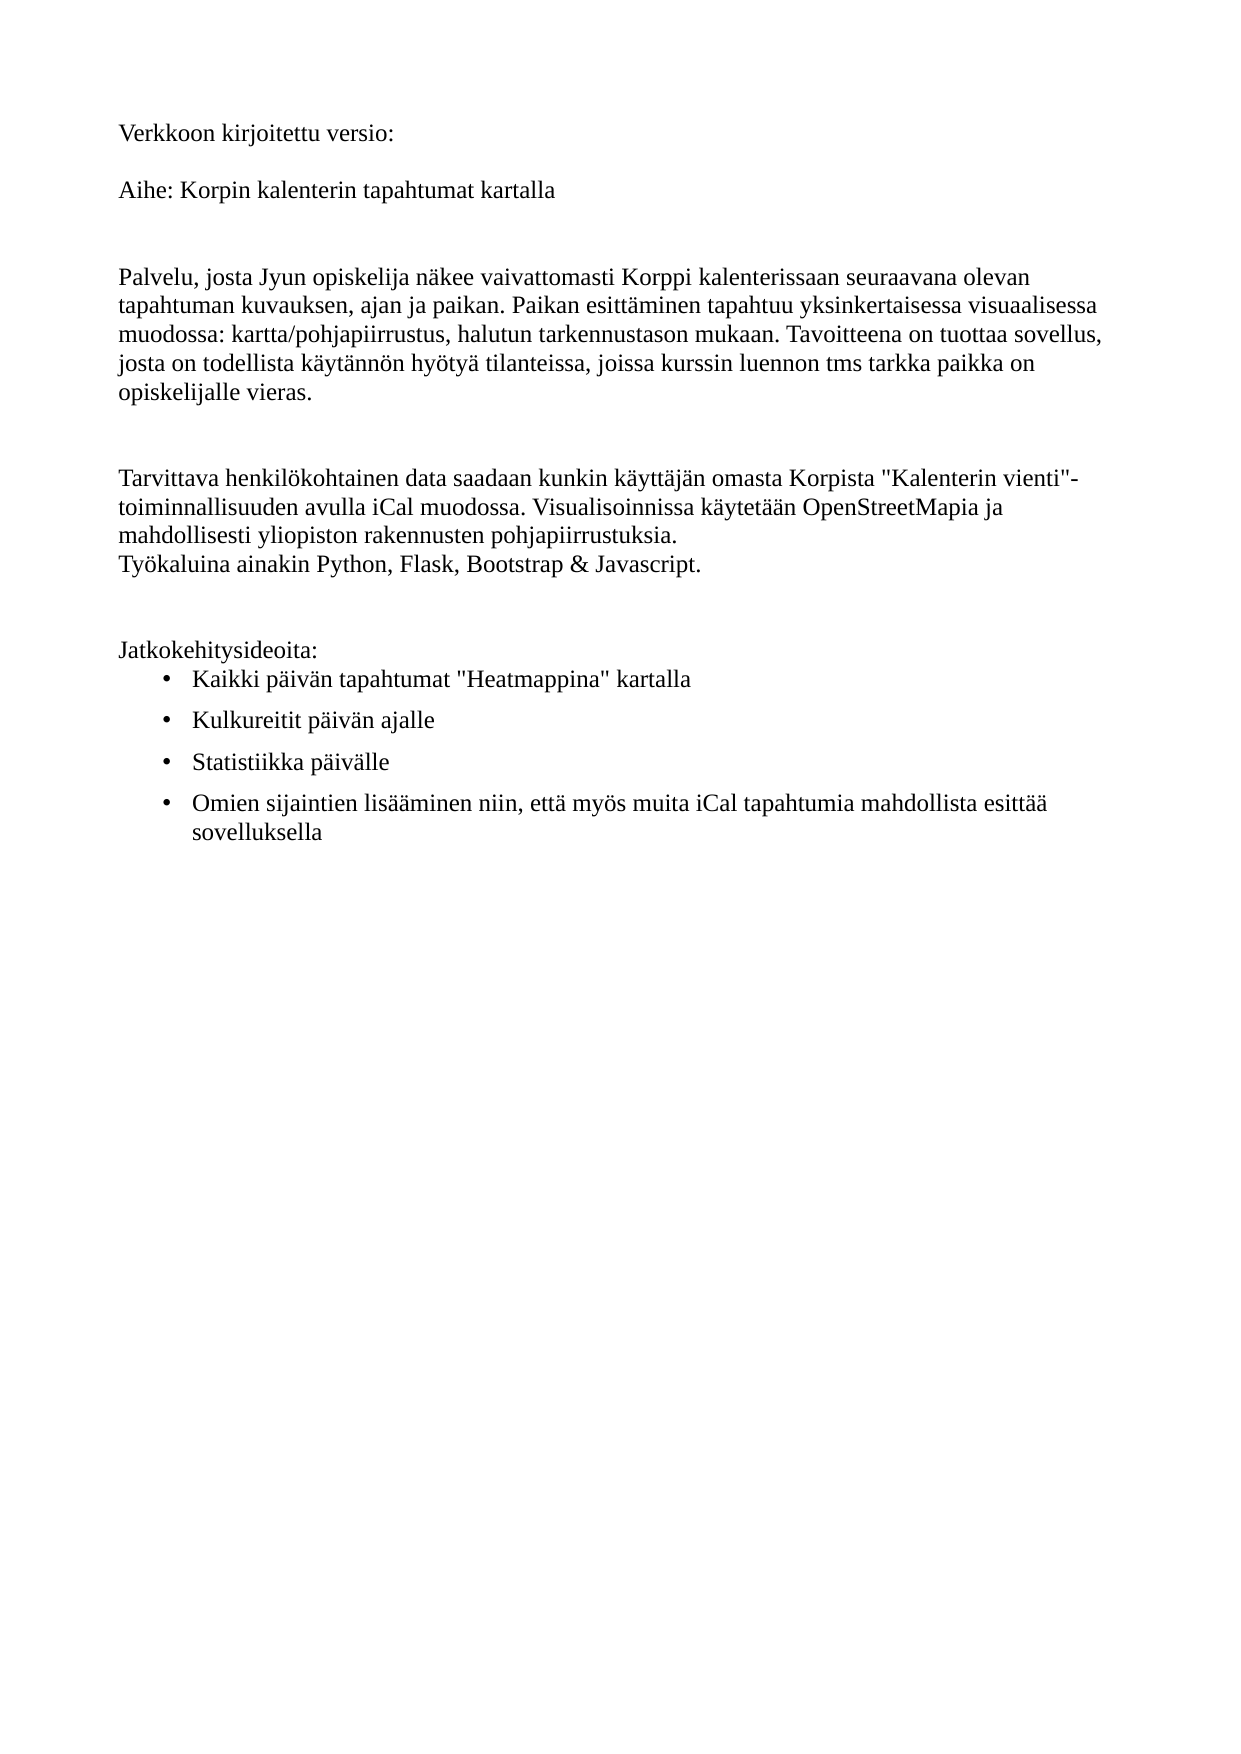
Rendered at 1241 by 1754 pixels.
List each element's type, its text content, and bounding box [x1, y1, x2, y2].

text Tarvittava henkilökohtainen data saadaan kunkin käyttäjän omasta Korpista "Kalenterin vienti"-toiminnallisuuden avulla iCal muodossa. Visualisoinnissa käytetään OpenStreetMapia ja mahdollisesti yliopiston rakennusten pohjapiirrustuksia. [118, 463, 1122, 549]
text Aihe: Korpin kalenterin tapahtumat kartalla [118, 176, 1122, 204]
list Statistiikka päivälle [162, 747, 1122, 776]
text Verkkoon kirjoitettu versio: [118, 118, 1122, 176]
text Jatkokehitysideoita: [118, 636, 1122, 664]
text Palvelu, josta Jyun opiskelija näkee vaivattomasti Korppi kalenterissaan seuraavana olevan tapahtuman kuvauksen, ajan ja paikan. Paikan esittäminen tapahtuu yksinkertaisessa visuaalisessa muodossa: kartta/pohjapiirrustus, halutun tarkennustason mukaan. Tavoitteena on tuottaa sovellus, josta on todellista käytännön hyötyä tilanteissa, joissa kurssin luennon tms tarkka paikka on opiskelijalle vieras. [118, 262, 1122, 406]
text Työkaluina ainakin Python, Flask, Bootstrap & Javascript. [118, 549, 1122, 578]
list Kulkureitit päivän ajalle [162, 706, 1122, 734]
list Omien sijaintien lisääminen niin, että myös muita iCal tapahtumia mahdollista esittää sovelluksella [162, 788, 1122, 846]
list Kaikki päivän tapahtumat "Heatmappina" kartalla [162, 664, 1122, 693]
